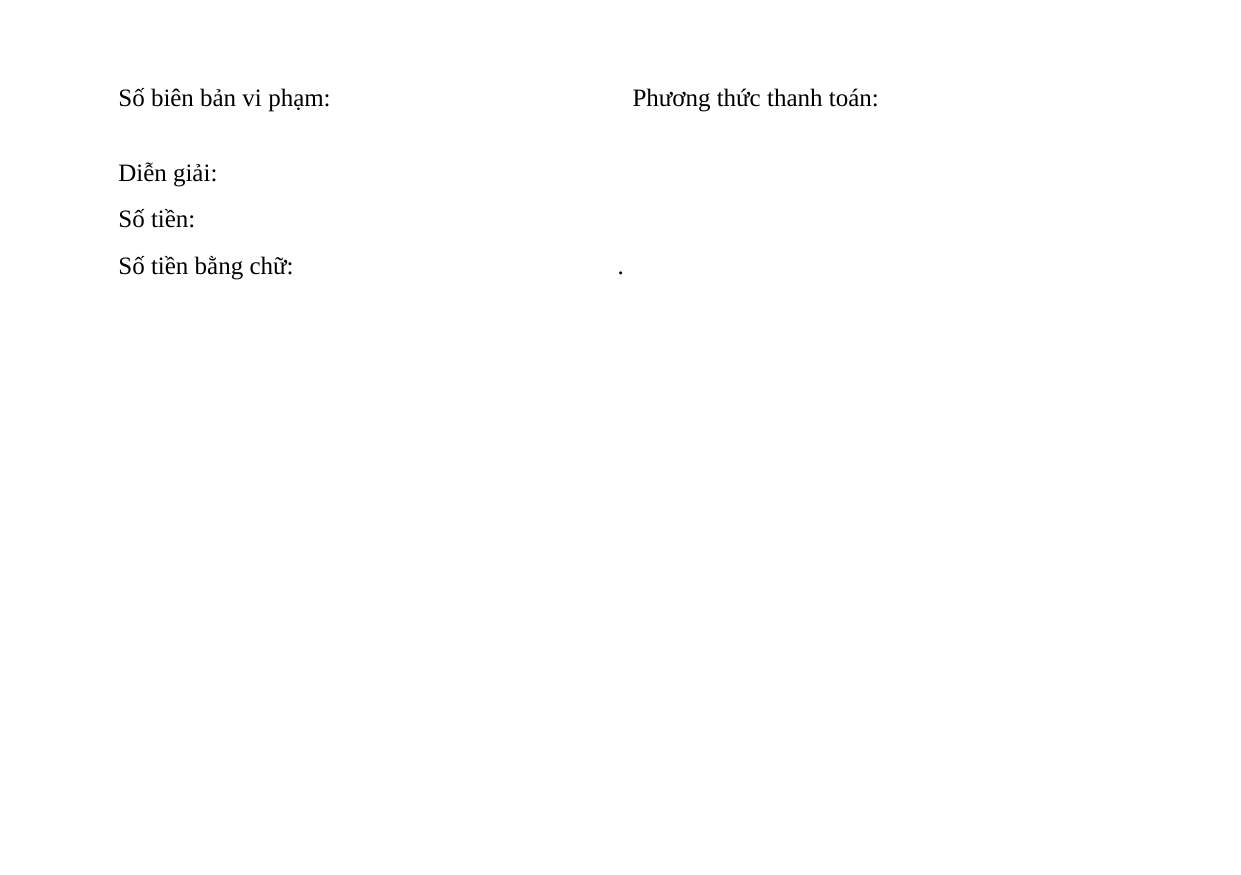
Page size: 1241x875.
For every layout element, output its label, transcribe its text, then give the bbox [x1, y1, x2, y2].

text Số tiền: <convert_amount(get_sotien())> [118, 204, 1122, 233]
text Số biên bản vi phạm: <o.so_bien_ban_vi_pham>Phương thức thanh toán: <get_phuongthuc_thanhtoan()> [118, 83, 1122, 140]
text Diễn giải: <get_diengiai()> [118, 158, 1122, 187]
text Số tiền bằng chữ: <convert(get_sotien())>. [118, 251, 1122, 280]
